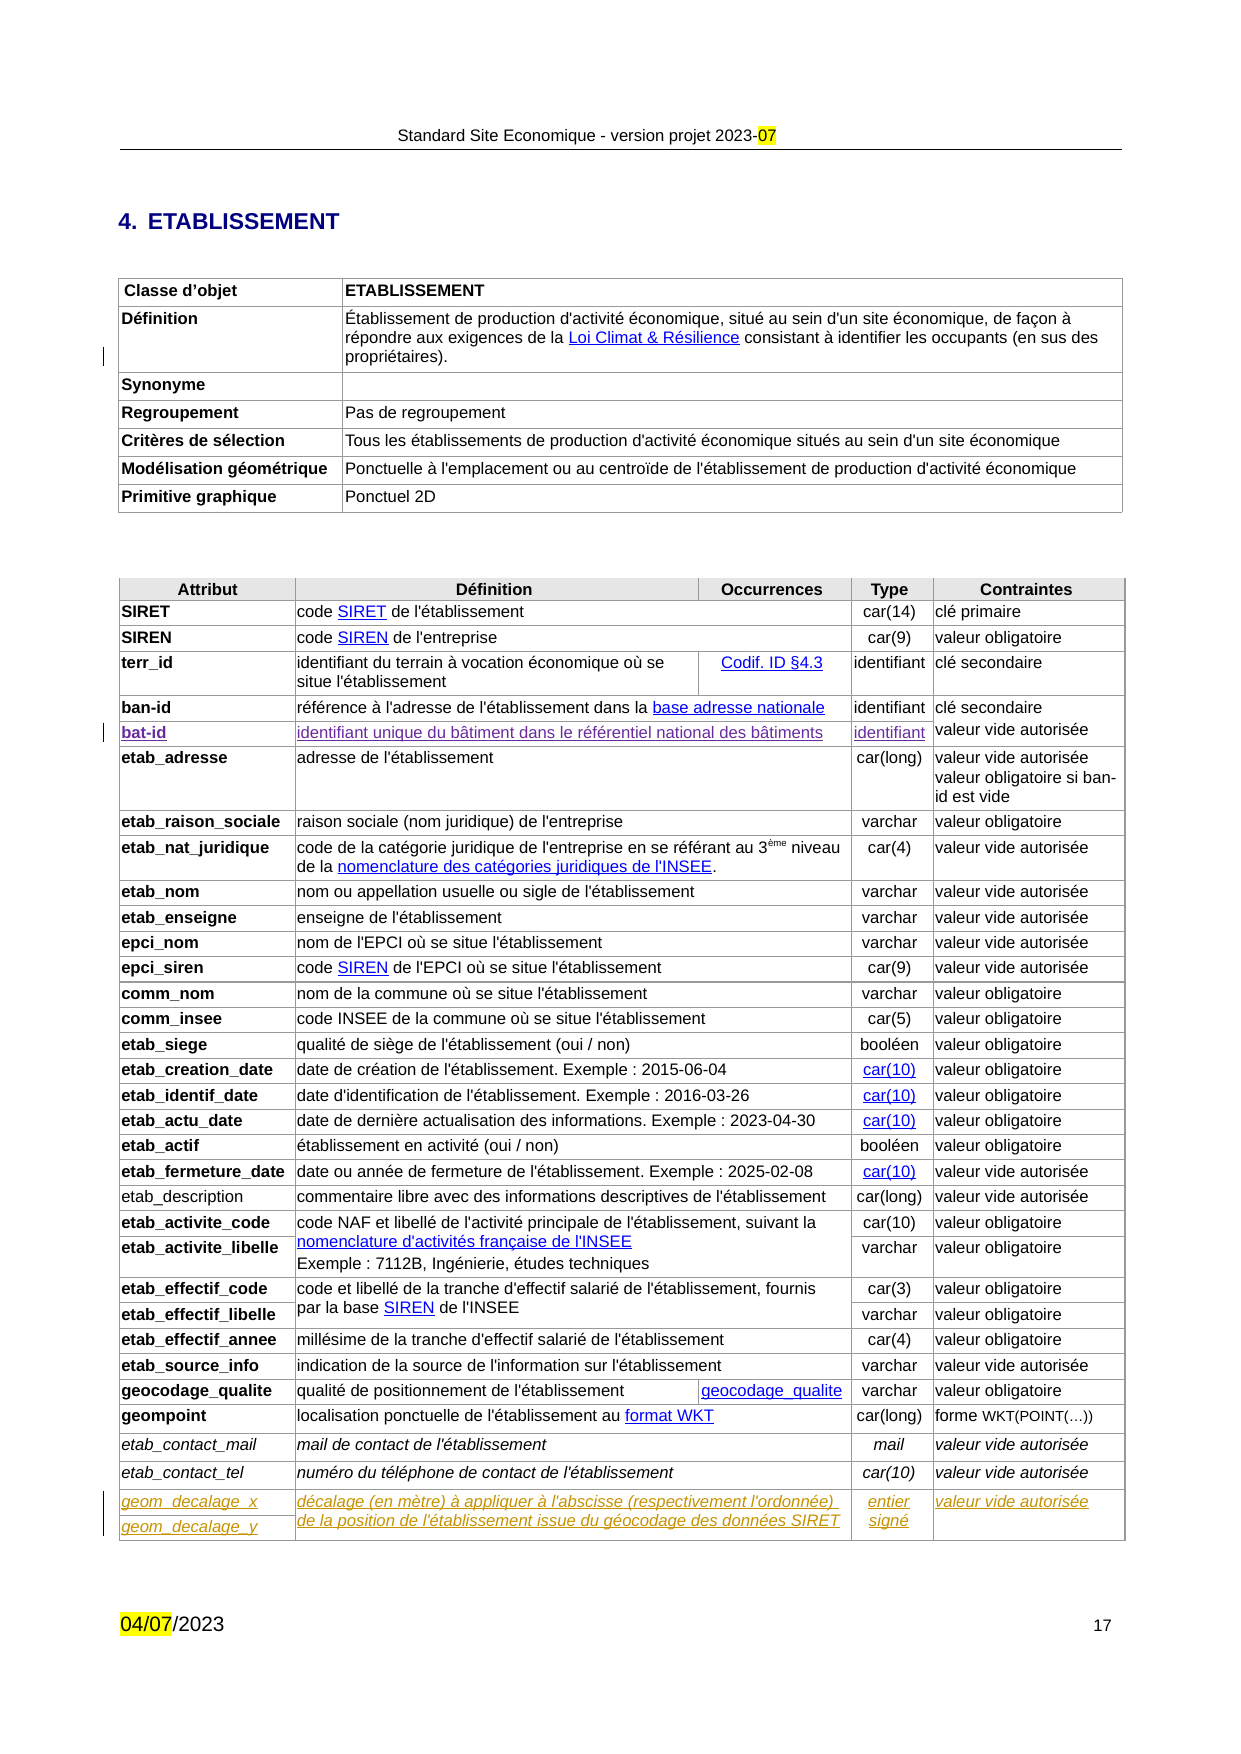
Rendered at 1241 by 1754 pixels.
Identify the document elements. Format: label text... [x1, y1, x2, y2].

table_cell entier signé [852, 1490, 933, 1540]
table_cell clé secondaire [934, 652, 1124, 695]
table_cell varchar [852, 1303, 933, 1328]
table_cell car(long) [852, 1405, 933, 1432]
table_cell car(9) [852, 626, 933, 651]
table_cell nom de la commune où se situe l'établissement [296, 983, 851, 1007]
table_cell car(4) [852, 1329, 933, 1353]
table_header Attribut [120, 578, 295, 600]
table_cell valeur obligatoire [934, 1110, 1124, 1134]
table_cell qualité de siège de l'établissement (oui / non) [296, 1033, 851, 1058]
table_cell booléen [852, 1135, 933, 1159]
table_cell enseigne de l'établissement [296, 906, 851, 931]
table_cell geom_decalage_y [120, 1516, 295, 1540]
table_cell etab_creation_date [120, 1059, 295, 1083]
table_cell bat-id [120, 722, 295, 746]
table_cell adresse de l'établissement [296, 747, 851, 810]
table_cell terr_id [120, 652, 295, 695]
table_cell forme WKT(POINT(…)) [934, 1405, 1124, 1432]
table_cell code INSEE de la commune où se situe l'établissement [296, 1008, 851, 1032]
table_cell Tous les établissements de production d'activité économique situés au sein d'un site économique [343, 429, 1122, 456]
table_cell identifiant [852, 652, 933, 695]
table_cell etab_source_info [120, 1354, 295, 1378]
table_cell etab_effectif_libelle [120, 1303, 295, 1328]
table_cell valeur vide autorisée [934, 1462, 1124, 1489]
table_cell booléen [852, 1033, 933, 1058]
table_cell indication de la source de l'information sur l'établissement [296, 1354, 851, 1378]
table_header Occurrences [699, 578, 851, 600]
table_header Classe d’objet [119, 279, 342, 306]
table_cell code SIREN de l'EPCI où se situe l'établissement [296, 957, 851, 981]
table_cell établissement en activité (oui / non) [296, 1135, 851, 1159]
table_cell numéro du téléphone de contact de l'établissement [296, 1462, 851, 1489]
table_cell comm_nom [120, 983, 295, 1007]
table_cell geom_decalage_x [120, 1490, 295, 1515]
table_cell varchar [852, 1380, 933, 1404]
table_cell etab_raison_sociale [120, 811, 295, 835]
table_cell etab_activite_code [120, 1211, 295, 1236]
table_cell etab_actif [120, 1135, 295, 1159]
table_cell code SIRET de l'établissement [296, 601, 851, 625]
table_cell nom de l'EPCI où se situe l'établissement [296, 932, 851, 956]
table_cell valeur obligatoire [934, 1084, 1124, 1108]
subtitle ETABLISSEMENT [118, 208, 1122, 234]
table_cell valeur vide autorisée valeur obligatoire si ban-id est vide [934, 747, 1124, 810]
table_cell car(10) [852, 1059, 933, 1083]
table_cell Pas de regroupement [343, 401, 1122, 428]
table_cell code SIREN de l'entreprise [296, 626, 851, 651]
table_cell raison sociale (nom juridique) de l'entreprise [296, 811, 851, 835]
table_cell ban-id [120, 696, 295, 721]
table_cell [343, 373, 1122, 400]
table_cell date de création de l'établissement. Exemple : 2015-06-04 [296, 1059, 851, 1083]
table_cell epci_nom [120, 932, 295, 956]
table_cell Primitive graphique [119, 485, 342, 512]
table_cell car(long) [852, 747, 933, 810]
table_cell valeur vide autorisée [934, 1434, 1124, 1461]
table_cell valeur vide autorisée [934, 906, 1124, 931]
table_cell valeur obligatoire [934, 1211, 1124, 1236]
table_cell millésime de la tranche d'effectif salarié de l'établissement [296, 1329, 851, 1353]
table_header Définition [296, 578, 698, 600]
table_header Type [852, 578, 933, 600]
table_cell valeur vide autorisée [934, 1160, 1124, 1185]
table_cell identifiant [852, 696, 933, 721]
table_cell nom ou appellation usuelle ou sigle de l'établissement [296, 881, 851, 905]
table_cell référence à l'adresse de l'établissement dans la base adresse nationale [296, 696, 851, 721]
table_cell valeur obligatoire [934, 1329, 1124, 1353]
table_cell identifiant unique du bâtiment dans le référentiel national des bâtiments [296, 722, 851, 746]
table_cell identifiant du terrain à vocation économique où se situe l'établissement [296, 652, 698, 695]
table_cell valeur obligatoire [934, 811, 1124, 835]
table_cell etab_contact_mail [120, 1434, 295, 1461]
table_cell etab_effectif_code [120, 1278, 295, 1302]
table_cell code et libellé de la tranche d'effectif salarié de l'établissement, fournis par la base SIREN de l'INSEE [296, 1278, 851, 1328]
table_cell valeur obligatoire [934, 1303, 1124, 1328]
table_cell valeur obligatoire [934, 1033, 1124, 1058]
table_cell etab_enseigne [120, 906, 295, 931]
table_cell Ponctuelle à l'emplacement ou au centroïde de l'établissement de production d'activité économique [343, 457, 1122, 484]
table_cell Établissement de production d'activité économique, situé au sein d'un site économique, de façon à répondre aux exigences de la Loi Climat & Résilience consistant à identifier les occupants (en sus des propriétaires). [343, 307, 1122, 372]
table_cell date ou année de fermeture de l'établissement. Exemple : 2025-02-08 [296, 1160, 851, 1185]
table_cell identifiant [852, 722, 933, 746]
table_cell car(10) [852, 1462, 933, 1489]
table_cell Critères de sélection [119, 429, 342, 456]
table_cell etab_description [120, 1186, 295, 1210]
table_cell valeur obligatoire [934, 1380, 1124, 1404]
table_cell Synonyme [119, 373, 342, 400]
table_cell car(10) [852, 1211, 933, 1236]
table_cell car(5) [852, 1008, 933, 1032]
table_cell varchar [852, 811, 933, 835]
table_cell Regroupement [119, 401, 342, 428]
table_header Contraintes [934, 578, 1124, 600]
table_cell valeur vide autorisée [934, 932, 1124, 956]
table_cell geocodage_qualite [120, 1380, 295, 1404]
table_cell valeur vide autorisée [934, 836, 1124, 880]
table_cell varchar [852, 983, 933, 1007]
table_cell Modélisation géométrique [119, 457, 342, 484]
table_cell varchar [852, 932, 933, 956]
table_cell valeur obligatoire [934, 1135, 1124, 1159]
table_cell etab_contact_tel [120, 1462, 295, 1489]
table_cell valeur obligatoire [934, 626, 1124, 651]
table_cell valeur vide autorisée [934, 1186, 1124, 1210]
table_cell varchar [852, 881, 933, 905]
table_cell localisation ponctuelle de l'établissement au format WKT [296, 1405, 851, 1432]
table_cell epci_siren [120, 957, 295, 981]
table_cell Codif. ID §4.3 [699, 652, 851, 695]
table_cell valeur vide autorisée [934, 881, 1124, 905]
table_cell car(long) [852, 1186, 933, 1210]
table_cell valeur obligatoire [934, 1278, 1124, 1302]
table_cell mail [852, 1434, 933, 1461]
table_cell varchar [852, 906, 933, 931]
table_cell valeur vide autorisée [934, 1490, 1124, 1540]
table_cell etab_siege [120, 1033, 295, 1058]
table_cell etab_effectif_annee [120, 1329, 295, 1353]
table_cell car(10) [852, 1084, 933, 1108]
table_cell geocodage_qualite [699, 1380, 851, 1404]
table_cell etab_fermeture_date [120, 1160, 295, 1185]
table_cell Ponctuel 2D [343, 485, 1122, 512]
table_cell date d'identification de l'établissement. Exemple : 2016-03-26 [296, 1084, 851, 1108]
table_cell valeur obligatoire [934, 983, 1124, 1007]
table_cell etab_identif_date [120, 1084, 295, 1108]
table_cell varchar [852, 1354, 933, 1378]
table_cell car(10) [852, 1110, 933, 1134]
table_cell SIRET [120, 601, 295, 625]
table_cell valeur obligatoire [934, 1059, 1124, 1083]
table_cell clé secondaire valeur vide autorisée [934, 696, 1124, 746]
table_cell etab_nat_juridique [120, 836, 295, 880]
table_cell valeur vide autorisée [934, 957, 1124, 981]
table_cell car(4) [852, 836, 933, 880]
table_cell Définition [119, 307, 342, 372]
table_cell clé primaire [934, 601, 1124, 625]
table_cell car(14) [852, 601, 933, 625]
table_cell varchar [852, 1237, 933, 1277]
table_cell car(3) [852, 1278, 933, 1302]
table_cell date de dernière actualisation des informations. Exemple : 2023-04-30 [296, 1110, 851, 1134]
table_cell comm_insee [120, 1008, 295, 1032]
table_cell mail de contact de l'établissement [296, 1434, 851, 1461]
table_cell code de la catégorie juridique de l'entreprise en se référant au 3ème niveau de la nomenclature des catégories juridiques de l'INSEE. [296, 836, 851, 880]
table_cell commentaire libre avec des informations descriptives de l'établissement [296, 1186, 851, 1210]
table_cell car(9) [852, 957, 933, 981]
table_cell valeur obligatoire [934, 1237, 1124, 1277]
table_cell etab_actu_date [120, 1110, 295, 1134]
table_cell etab_adresse [120, 747, 295, 810]
table_cell SIREN [120, 626, 295, 651]
table_cell décalage (en mètre) à appliquer à l'abscisse (respectivement l'ordonnée) de la position de l'établissement issue du géocodage des données SIRET [296, 1490, 851, 1540]
table_cell geompoint [120, 1405, 295, 1432]
table_cell car(10) [852, 1160, 933, 1185]
table_cell code NAF et libellé de l'activité principale de l'établissement, suivant la nomenclature d'activités française de l'INSEE Exemple : 7112B, Ingénierie, études techniques [296, 1211, 851, 1277]
table_header ETABLISSEMENT [343, 279, 1122, 306]
table_cell etab_activite_libelle [120, 1237, 295, 1277]
table_cell valeur obligatoire [934, 1008, 1124, 1032]
table_cell etab_nom [120, 881, 295, 905]
table_cell valeur vide autorisée [934, 1354, 1124, 1378]
table_cell qualité de positionnement de l'établissement [296, 1380, 698, 1404]
